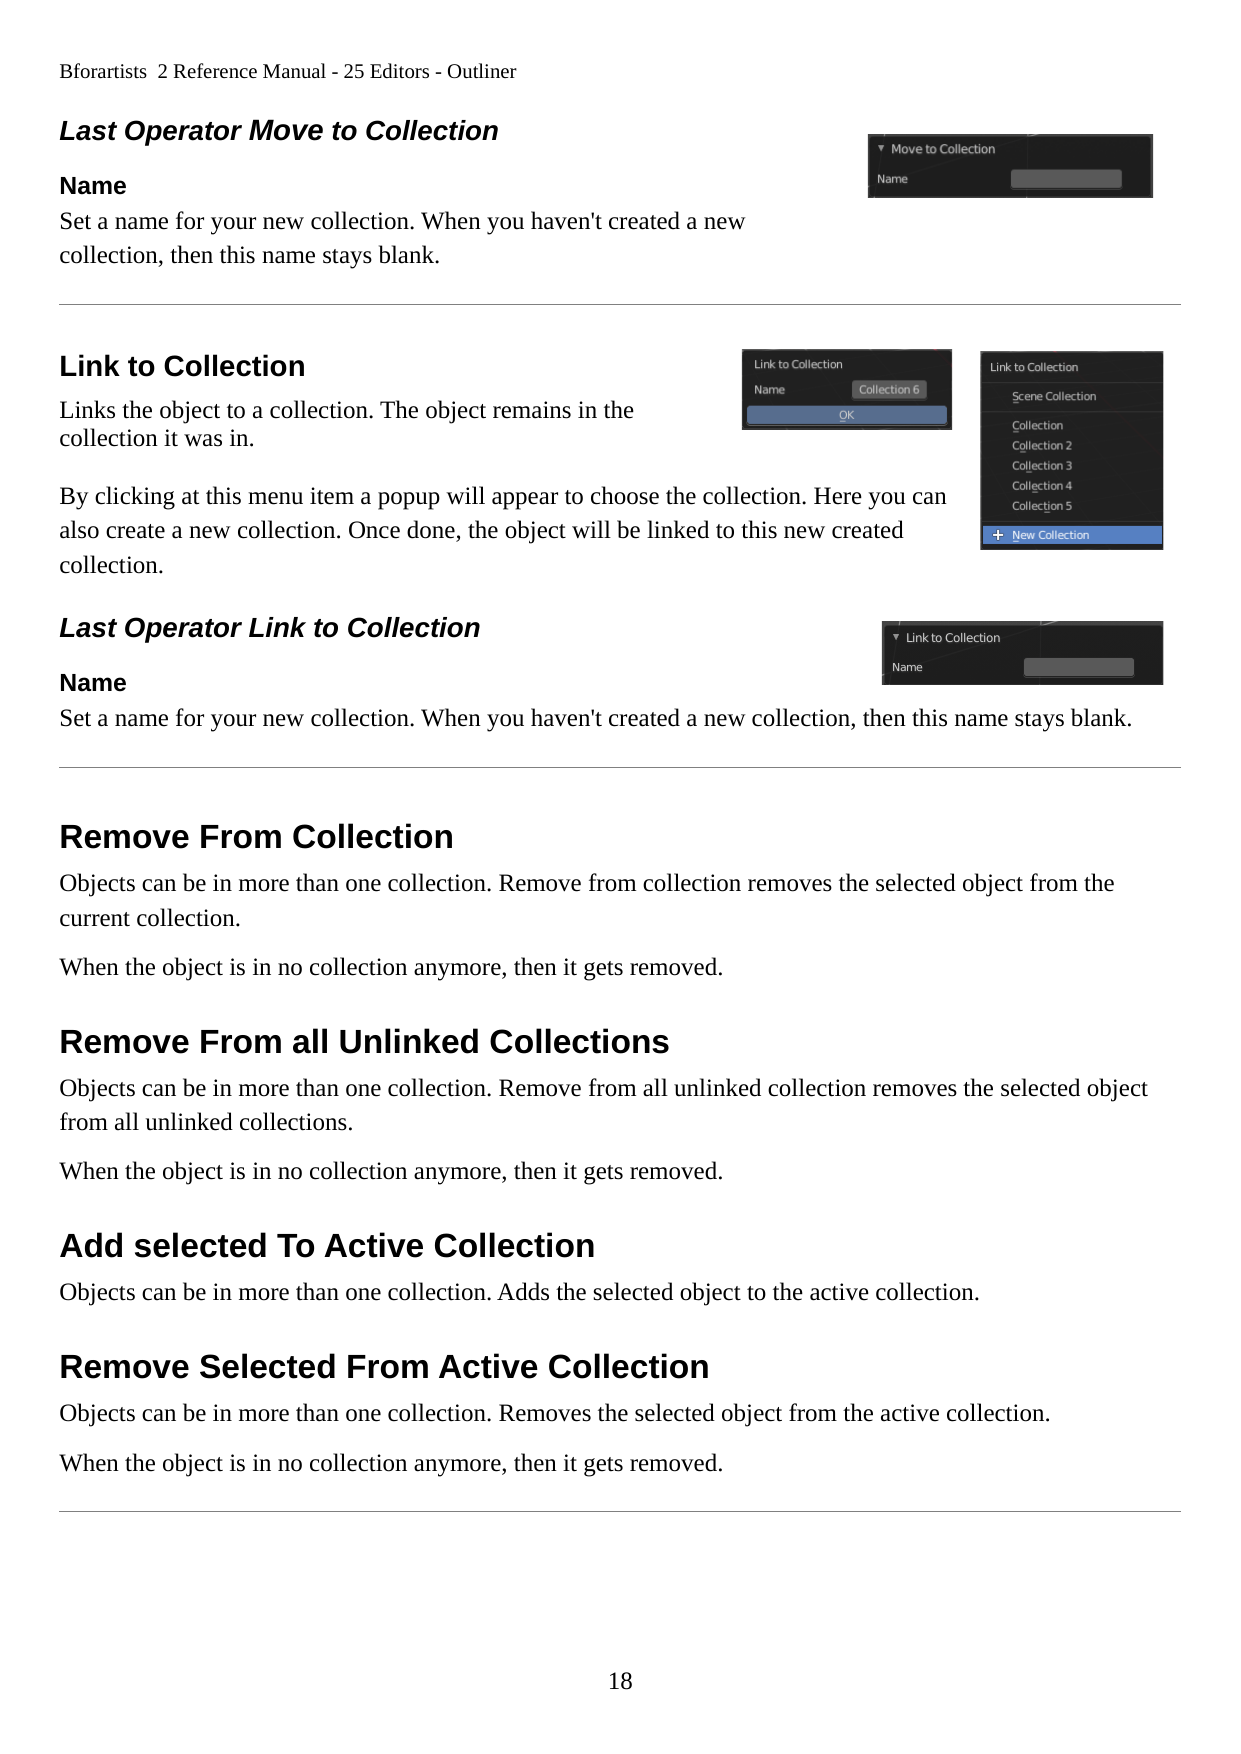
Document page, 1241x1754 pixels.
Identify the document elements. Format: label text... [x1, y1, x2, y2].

text By clicking at this menu item a popup will appear to choose the collection. Here you can also create a new collection. Once done, the object will be linked to this new created collection. [59, 481, 1181, 579]
text When the object is in no collection anymore, then it gets removed. [59, 952, 1181, 981]
text Objects can be in more than one collection. Remove from all unlinked collection removes the selected object from all unlinked collections. [59, 1073, 1181, 1136]
subtitle Name [59, 171, 1181, 200]
text Objects can be in more than one collection. Adds the selected object to the active collection. [59, 1277, 1181, 1306]
text Set a name for your new collection. When you haven't created a new collection, then this name stays blank. [59, 703, 1181, 732]
subtitle Remove Selected From Active Collection [59, 1347, 1181, 1386]
picture [881, 621, 1164, 685]
subtitle Add selected To Active Collection [59, 1226, 1181, 1265]
text Set a name for your new collection. When you haven't created a new collection, then this name stays blank. [59, 206, 1181, 269]
text When the object is in no collection anymore, then it gets removed. [59, 1156, 1181, 1185]
picture [741, 349, 953, 430]
text When the object is in no collection anymore, then it gets removed. [59, 1448, 1181, 1476]
subtitle Remove From all Unlinked Collections [59, 1022, 1181, 1060]
subtitle Last Operator Move to Collection [59, 113, 1181, 146]
text Links the object to a collection. The object remains in the collection it was in. [59, 395, 980, 452]
text Objects can be in more than one collection. Removes the selected object from the active collection. [59, 1398, 1181, 1427]
picture [867, 134, 1154, 198]
subtitle Name [59, 668, 1181, 697]
subtitle Link to Collection [59, 348, 1181, 382]
picture [980, 351, 1164, 550]
subtitle Remove From Collection [59, 817, 1181, 856]
text Objects can be in more than one collection. Remove from collection removes the selected object from the current collection. [59, 868, 1181, 932]
subtitle Last Operator Link to Collection [59, 611, 1181, 643]
